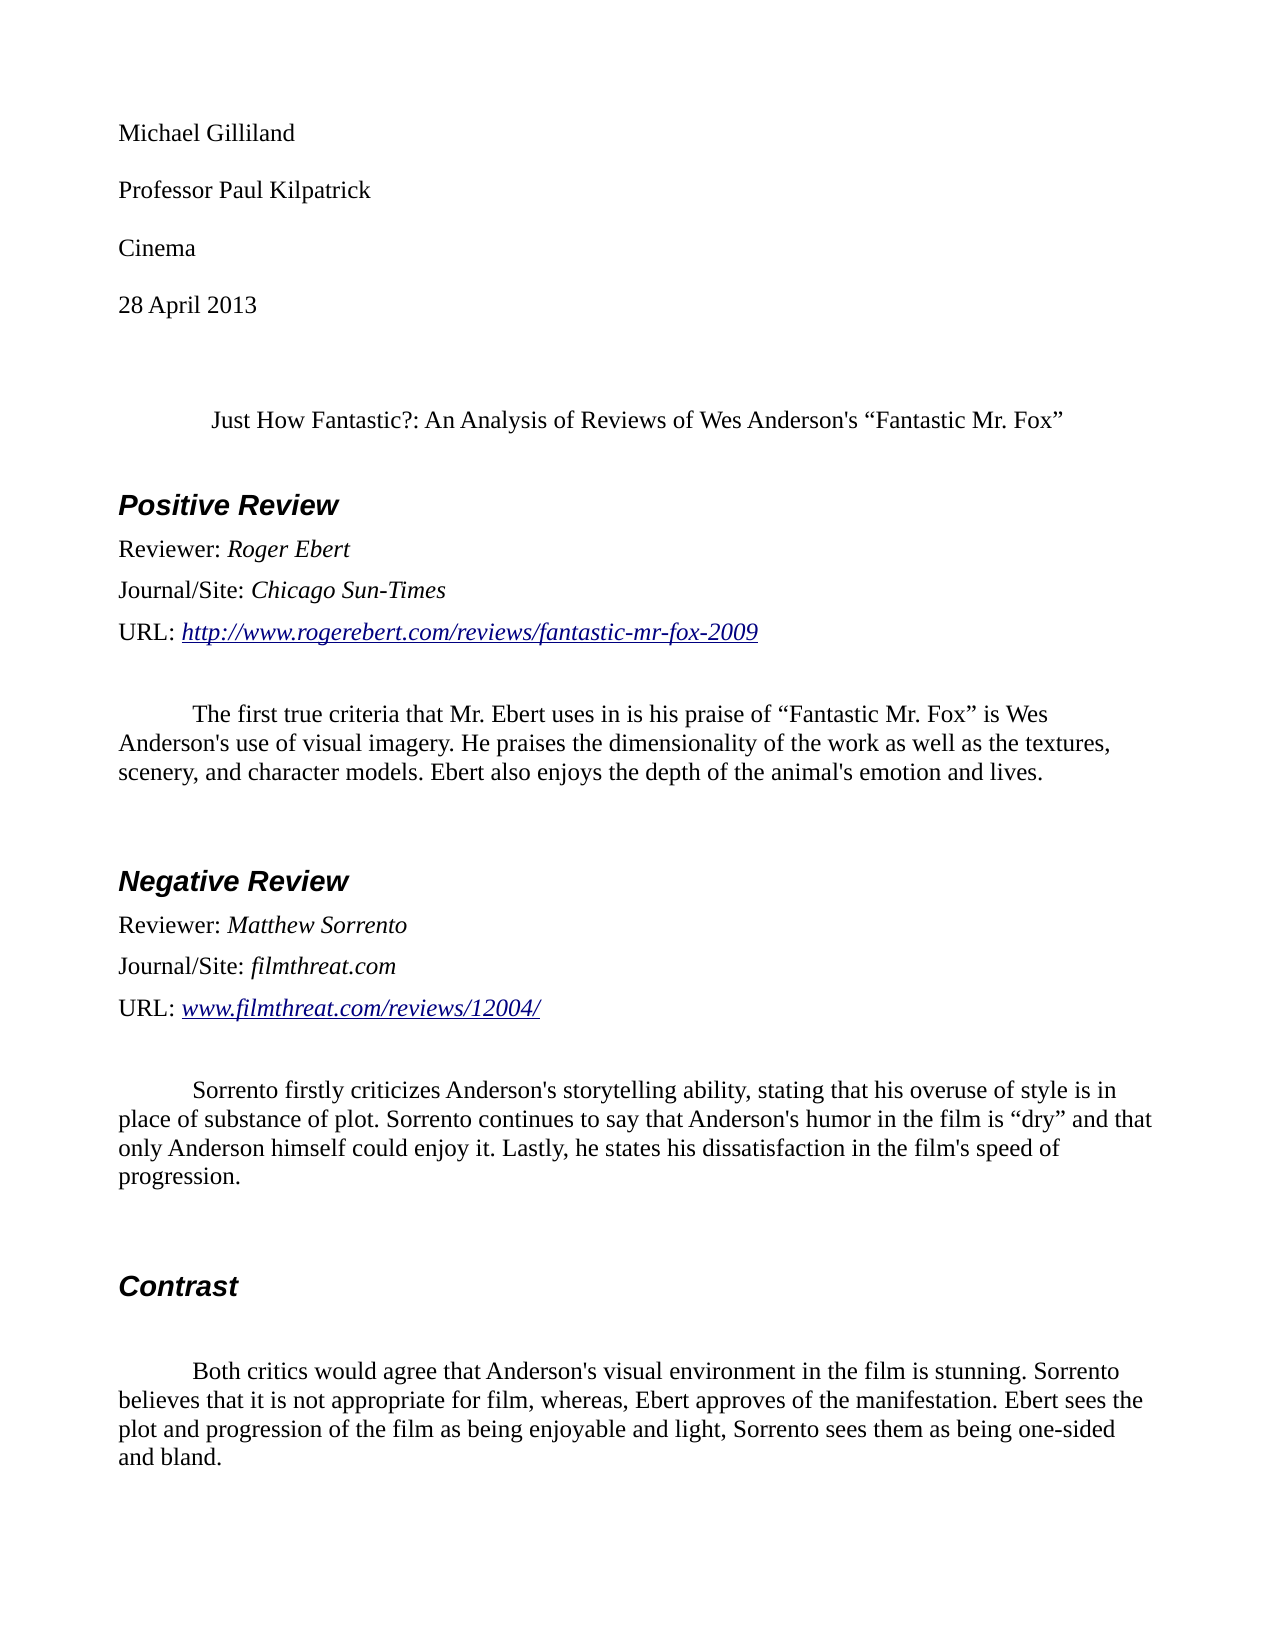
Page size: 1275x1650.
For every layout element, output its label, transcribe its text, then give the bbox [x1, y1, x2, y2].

text Both critics would agree that Anderson's visual environment in the film is stunning. Sorrento believes that it is not appropriate for film, whereas, Ebert approves of the manifestation. Ebert sees the plot and progression of the film as being enjoyable and light, Sorrento sees them as being one-sided and bland. [118, 1356, 1157, 1471]
text Reviewer: Matthew Sorrento [118, 910, 1157, 939]
subtitle Contrast [118, 1269, 1157, 1302]
subtitle Negative Review [118, 864, 1157, 898]
text 28 April 2013 [118, 291, 1157, 319]
text Journal/Site: Chicago Sun-Times [118, 575, 1157, 604]
text Michael Gilliland [118, 118, 1157, 147]
text Professor Paul Kilpatrick [118, 176, 1157, 204]
text Just How Fantastic?: An Analysis of Reviews of Wes Anderson's “Fantastic Mr. Fox” [118, 406, 1157, 434]
text Sorrento firstly criticizes Anderson's storytelling ability, stating that his overuse of style is in place of substance of plot. Sorrento continues to say that Anderson's humor in the film is “dry” and that only Anderson himself could enjoy it. Lastly, he states his dissatisfaction in the film's speed of progression. [118, 1075, 1157, 1190]
text The first true criteria that Mr. Ebert uses in is his praise of “Fantastic Mr. Fox” is Wes Anderson's use of visual imagery. He praises the dimensionality of the work as well as the textures, scenery, and character models. Ebert also enjoys the depth of the animal's emotion and lives. [118, 699, 1157, 785]
text Cinema [118, 233, 1157, 262]
text Journal/Site: filmthreat.com [118, 951, 1157, 980]
text URL: http://www.rogerebert.com/reviews/fantastic-mr-fox-2009 [118, 617, 1157, 645]
text Reviewer: Roger Ebert [118, 534, 1157, 563]
subtitle Positive Review [118, 488, 1157, 522]
text URL: www.filmthreat.com/reviews/12004/ [118, 993, 1157, 1021]
